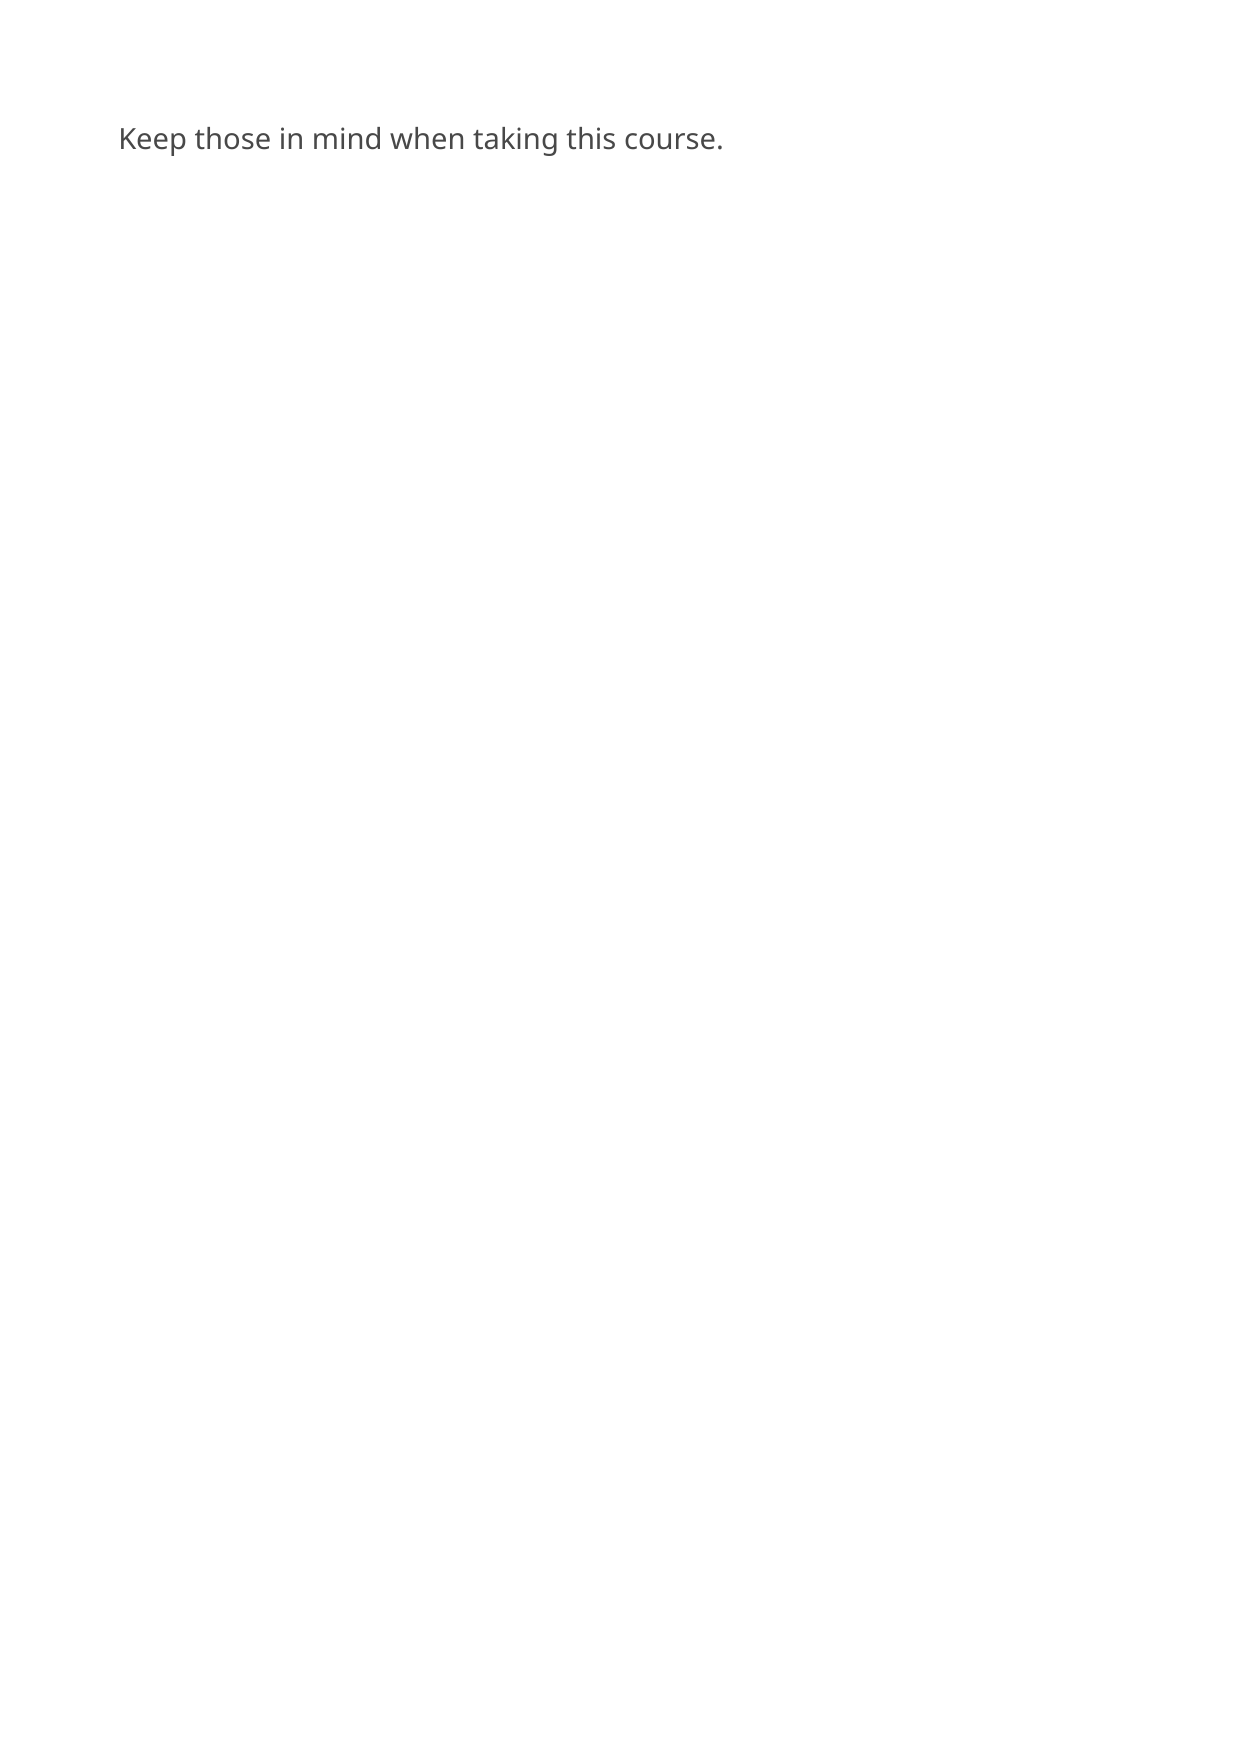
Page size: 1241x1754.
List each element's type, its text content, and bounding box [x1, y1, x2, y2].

text Keep those in mind when taking this course. [118, 118, 1122, 158]
